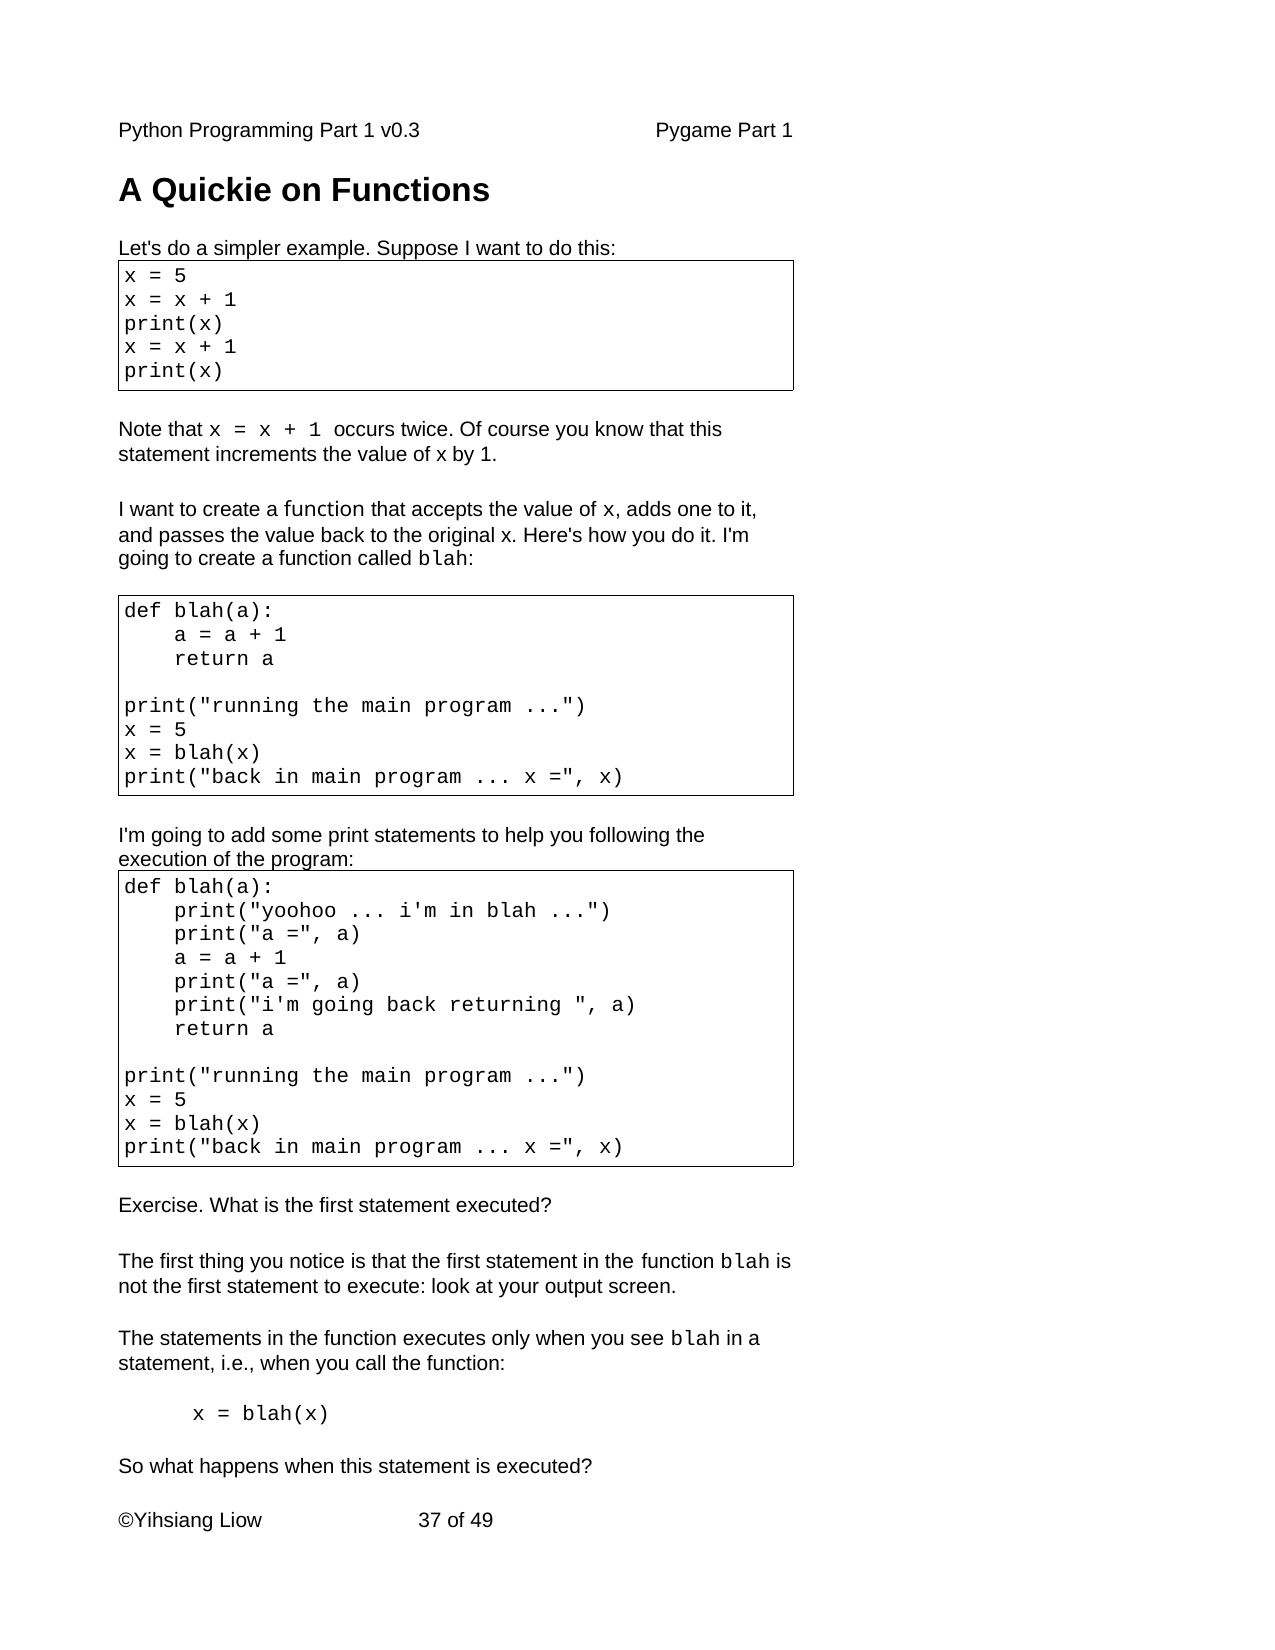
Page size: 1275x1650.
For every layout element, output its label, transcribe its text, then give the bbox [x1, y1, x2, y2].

text The statements in the function executes only when you see blah in a statement, i.e., when you call the function: [118, 1326, 793, 1374]
text I want to create a function that accepts the value of x, adds one to it, and passes the value back to the original x. Here's how you do it. I'm going to create a function called blah: [118, 494, 793, 571]
text x = blah(x) [118, 1403, 793, 1426]
text So what happens when this statement is executed? [118, 1455, 793, 1478]
table_header def blah(a): a = a + 1 return a print("running the main program ...") x = 5 x = blah(x) print("back in main program ... x =", x) [119, 596, 793, 795]
text I'm going to add some print statements to help you following the execution of the program: [118, 824, 793, 870]
text Exercise. What is the first statement executed? [118, 1194, 793, 1217]
text A Quickie on Functions [118, 171, 793, 208]
text Note that x = x + 1 occurs twice. Of course you know that this statement increments the value of x by 1. [118, 418, 793, 466]
table_header x = 5 x = x + 1 print(x) x = x + 1 print(x) [119, 261, 793, 389]
text The first thing you notice is that the first statement in the function blah is not the first statement to execute: look at your output screen. [118, 1246, 793, 1298]
table_header def blah(a): print("yoohoo ... i'm in blah ...") print("a =", a) a = a + 1 print("a =", a) print("i'm going back returning ", a) return a print("running the main program ...") x = 5 x = blah(x) print("back in main program ... x =", x) [119, 871, 793, 1166]
text Let's do a simpler example. Suppose I want to do this: [118, 236, 793, 260]
